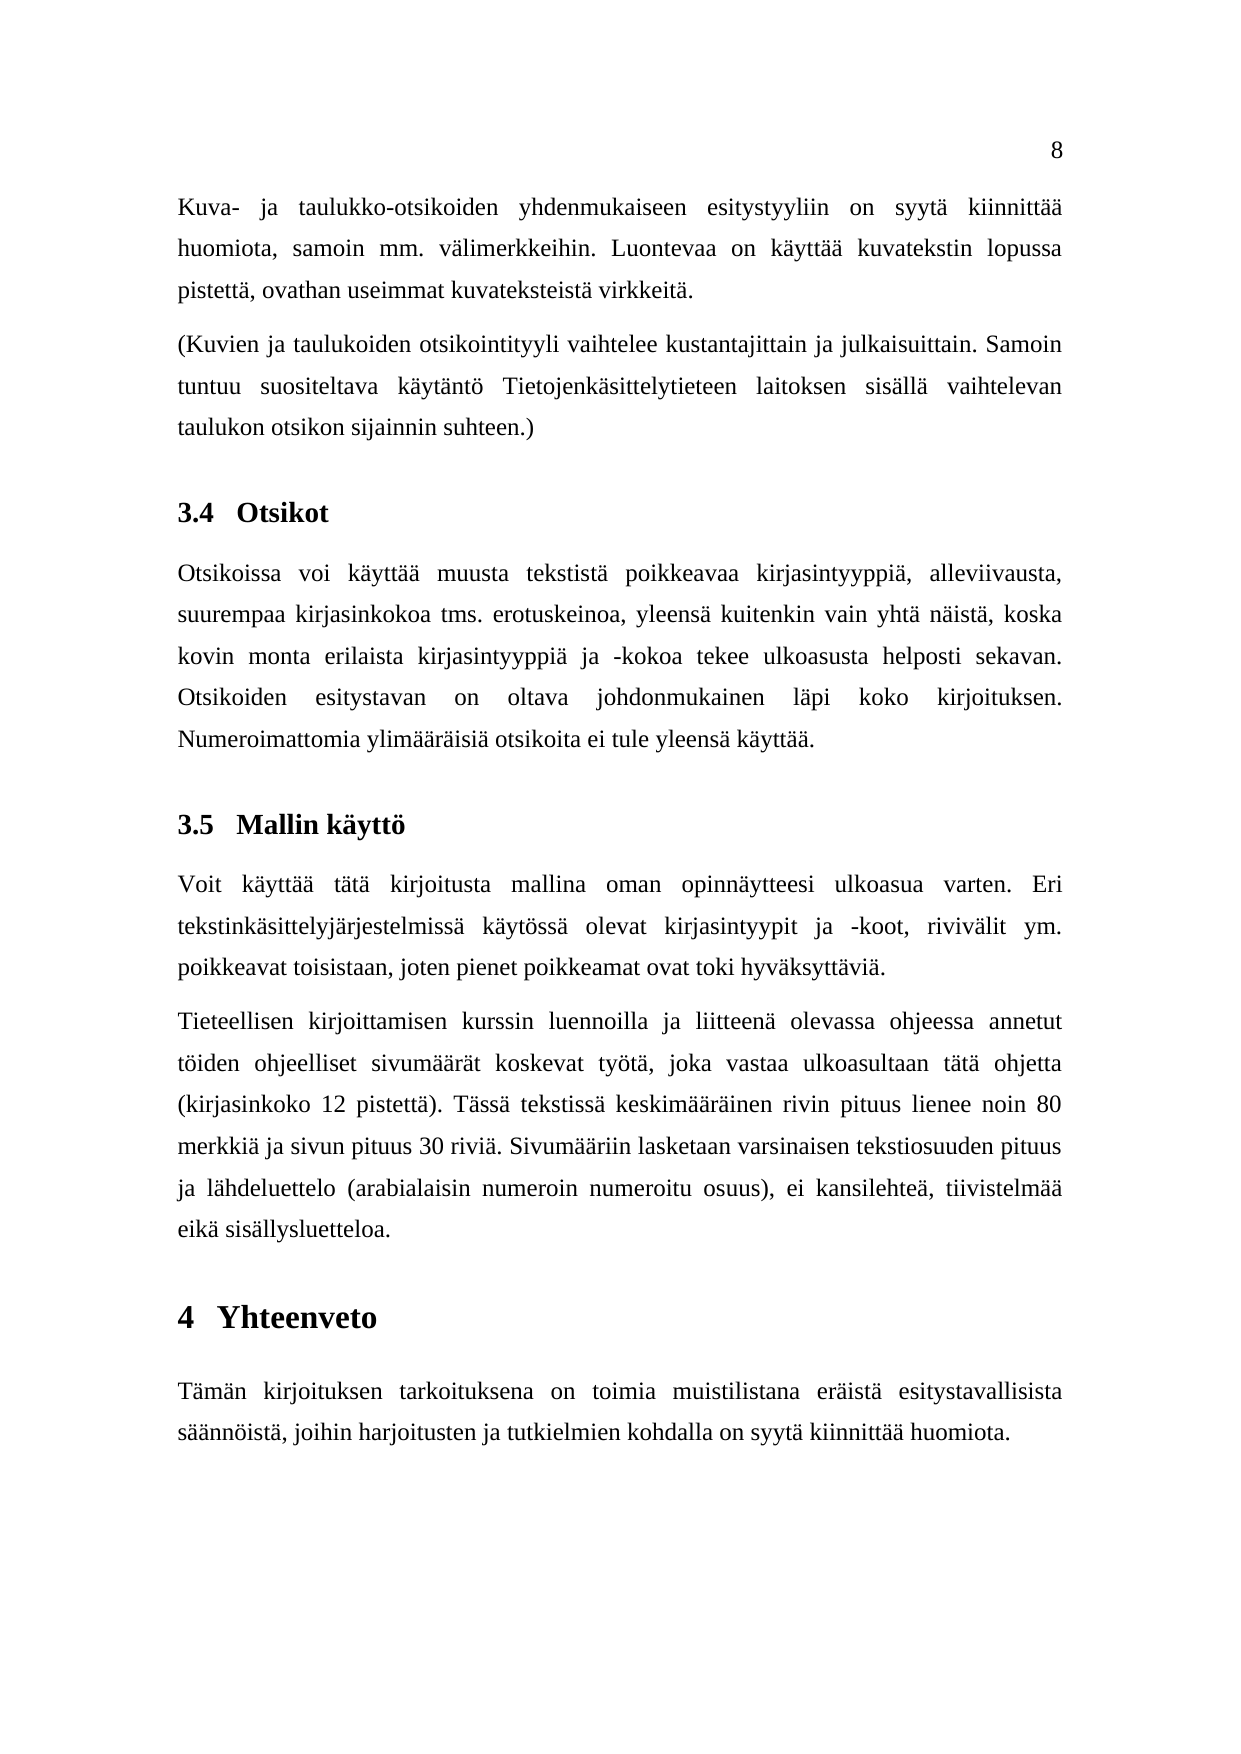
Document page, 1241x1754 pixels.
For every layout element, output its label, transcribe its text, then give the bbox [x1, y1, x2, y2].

text Tieteellisen kirjoittamisen kurssin luennoilla ja liitteenä olevassa ohjeessa annetut töiden ohjeelliset sivumäärät koskevat työtä, joka vastaa ulkoasultaan tätä ohjetta (kirjasinkoko 12 pistettä). Tässä tekstissä keskimääräinen rivin pituus lienee noin 80 merkkiä ja sivun pituus 30 riviä. Sivumääriin lasketaan varsinaisen tekstiosuuden pituus ja lähdeluettelo (arabialaisin numeroin numeroitu osuus), ei kansilehteä, tiivistelmää eikä sisällysluetteloa. [177, 1007, 1063, 1243]
subtitle Mallin käyttö [177, 808, 1063, 841]
text Tämän kirjoituksen tarkoituksena on toimia muistilistana eräistä esitystavallisista säännöistä, joihin harjoitusten ja tutkielmien kohdalla on syytä kiinnittää huomiota. [177, 1377, 1063, 1446]
text Otsikoissa voi käyttää muusta tekstistä poikkeavaa kirjasintyyppiä, alleviivausta, suurempaa kirjasinkokoa tms. erotuskeinoa, yleensä kuitenkin vain yhtä näistä, koska kovin monta erilaista kirjasintyyppiä ja -kokoa tekee ulkoasusta helposti sekavan. Otsikoiden esitystavan on oltava johdonmukainen läpi koko kirjoituksen. Numeroimattomia ylimääräisiä otsikoita ei tule yleensä käyttää. [177, 559, 1063, 753]
text Kuva- ja taulukko-otsikoiden yhdenmukaiseen esitystyyliin on syytä kiinnittää huomiota, samoin mm. välimerkkeihin. Luontevaa on käyttää kuvatekstin lopussa pistettä, ovathan useimmat kuvateksteistä virkkeitä. [177, 193, 1063, 304]
subtitle Yhteenveto [177, 1299, 1063, 1336]
text Voit käyttää tätä kirjoitusta mallina oman opinnäytteesi ulkoasua varten. Eri tekstinkäsittelyjärjestelmissä käytössä olevat kirjasintyypit ja -koot, rivivälit ym. poikkeavat toisistaan, joten pienet poikkeamat ovat toki hyväksyttäviä. [177, 870, 1063, 981]
text (Kuvien ja taulukoiden otsikointityyli vaihtelee kustantajittain ja julkaisuittain. Samoin tuntuu suositeltava käytäntö Tietojenkäsittelytieteen laitoksen sisällä vaihtelevan taulukon otsikon sijainnin suhteen.) [177, 330, 1063, 441]
subtitle Otsikot [177, 497, 1063, 529]
